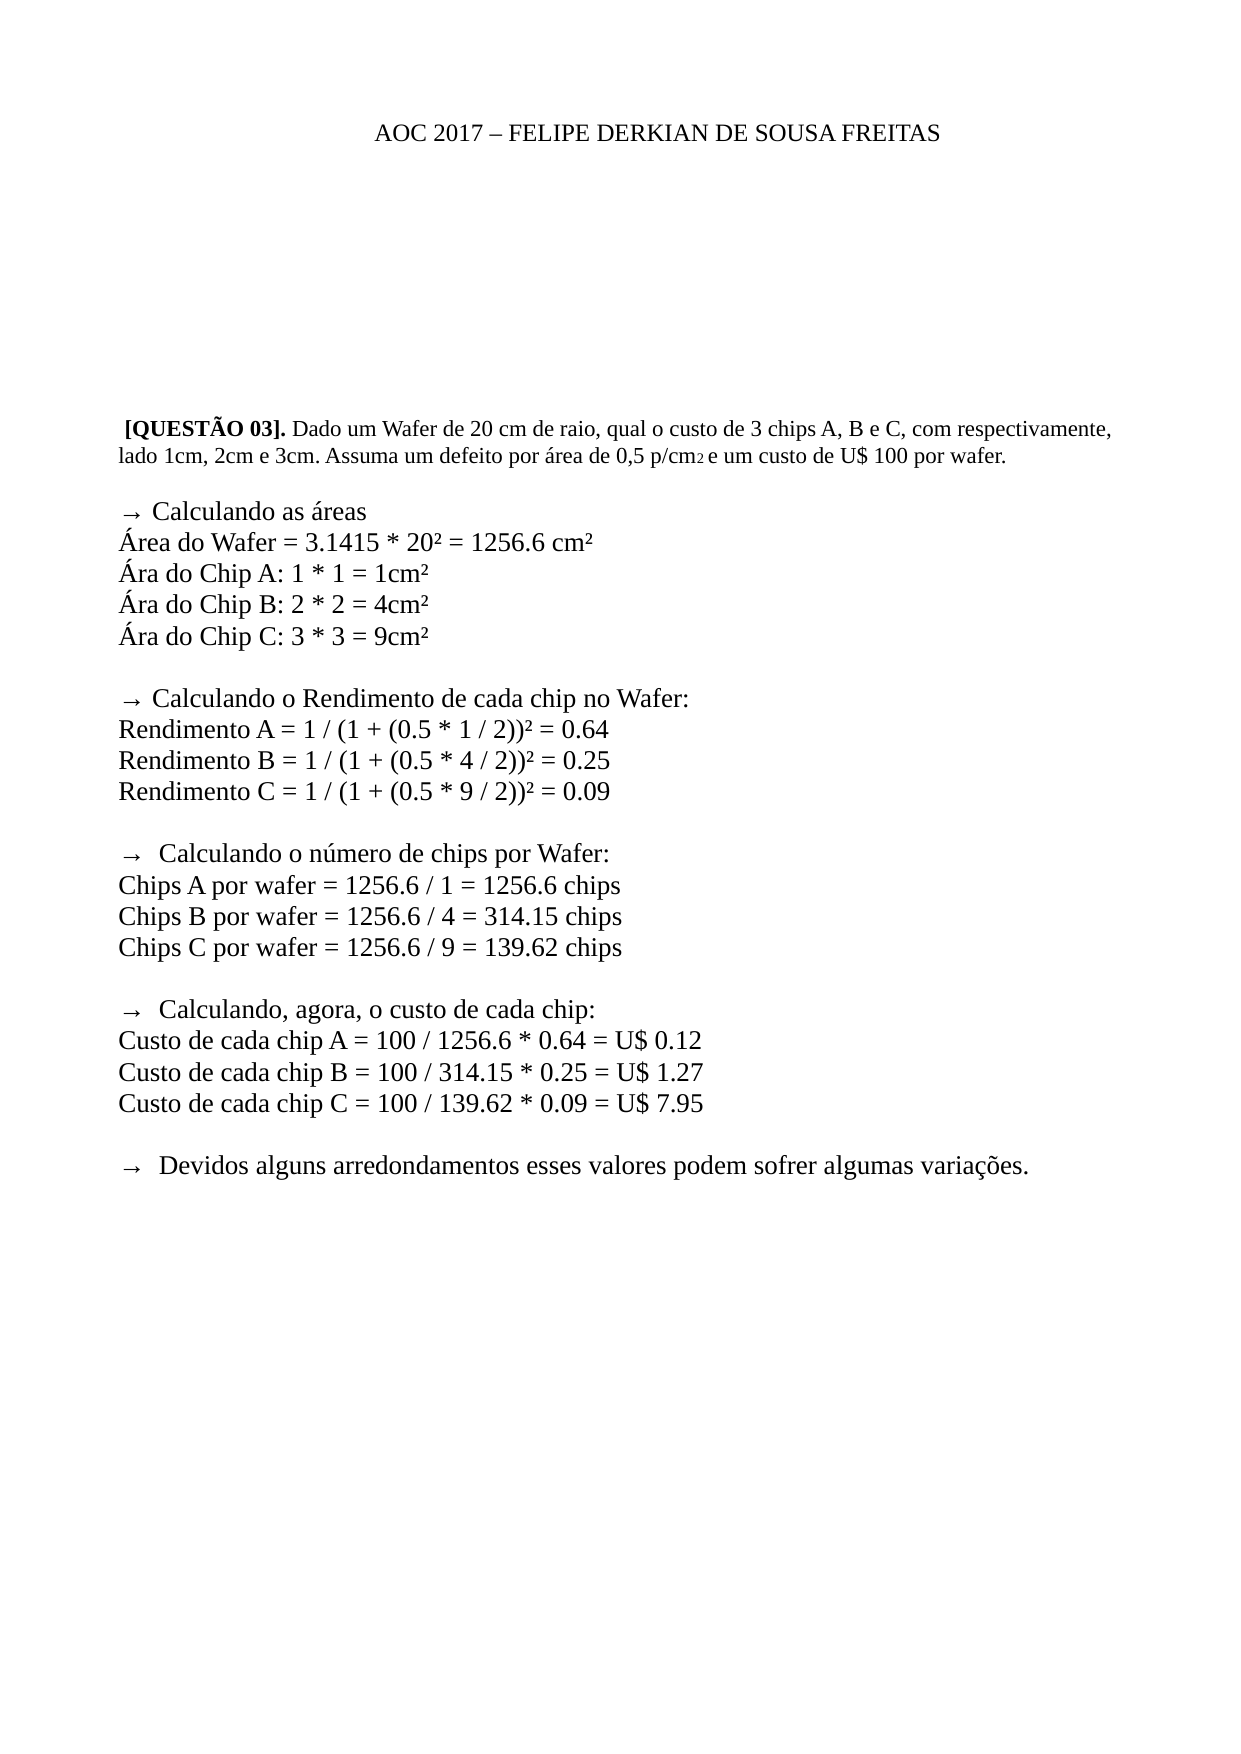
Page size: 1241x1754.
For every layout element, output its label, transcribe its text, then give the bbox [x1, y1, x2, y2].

text → Calculando as áreas Área do Wafer = 3.1415 * 20² = 1256.6 cm² Ára do Chip A: 1 * 1 = 1cm² Ára do Chip B: 2 * 2 = 4cm² Ára do Chip C: 3 * 3 = 9cm² → Calculando o Rendimento de cada chip no Wafer: Rendimento A = 1 / (1 + (0.5 * 1 / 2))² = 0.64 Rendimento B = 1 / (1 + (0.5 * 4 / 2))² = 0.25 Rendimento C = 1 / (1 + (0.5 * 9 / 2))² = 0.09 → Calculando o número de chips por Wafer: Chips A por wafer = 1256.6 / 1 = 1256.6 chips Chips B por wafer = 1256.6 / 4 = 314.15 chips Chips C por wafer = 1256.6 / 9 = 139.62 chips → Calculando, agora, o custo de cada chip: Custo de cada chip A = 100 / 1256.6 * 0.64 = U$ 0.12 Custo de cada chip B = 100 / 314.15 * 0.25 = U$ 1.27 Custo de cada chip C = 100 / 139.62 * 0.09 = U$ 7.95 → Devidos alguns arredondamentos esses valores podem sofrer algumas variações. [118, 495, 1122, 1180]
text [QUESTÃO 03]. Dado um Wafer de 20 cm de raio, qual o custo de 3 chips A, B e C, com respectivamente, lado 1cm, 2cm e 3cm. Assuma um defeito por área de 0,5 p/cm2 e um custo de U$ 100 por wafer. [118, 413, 1122, 469]
